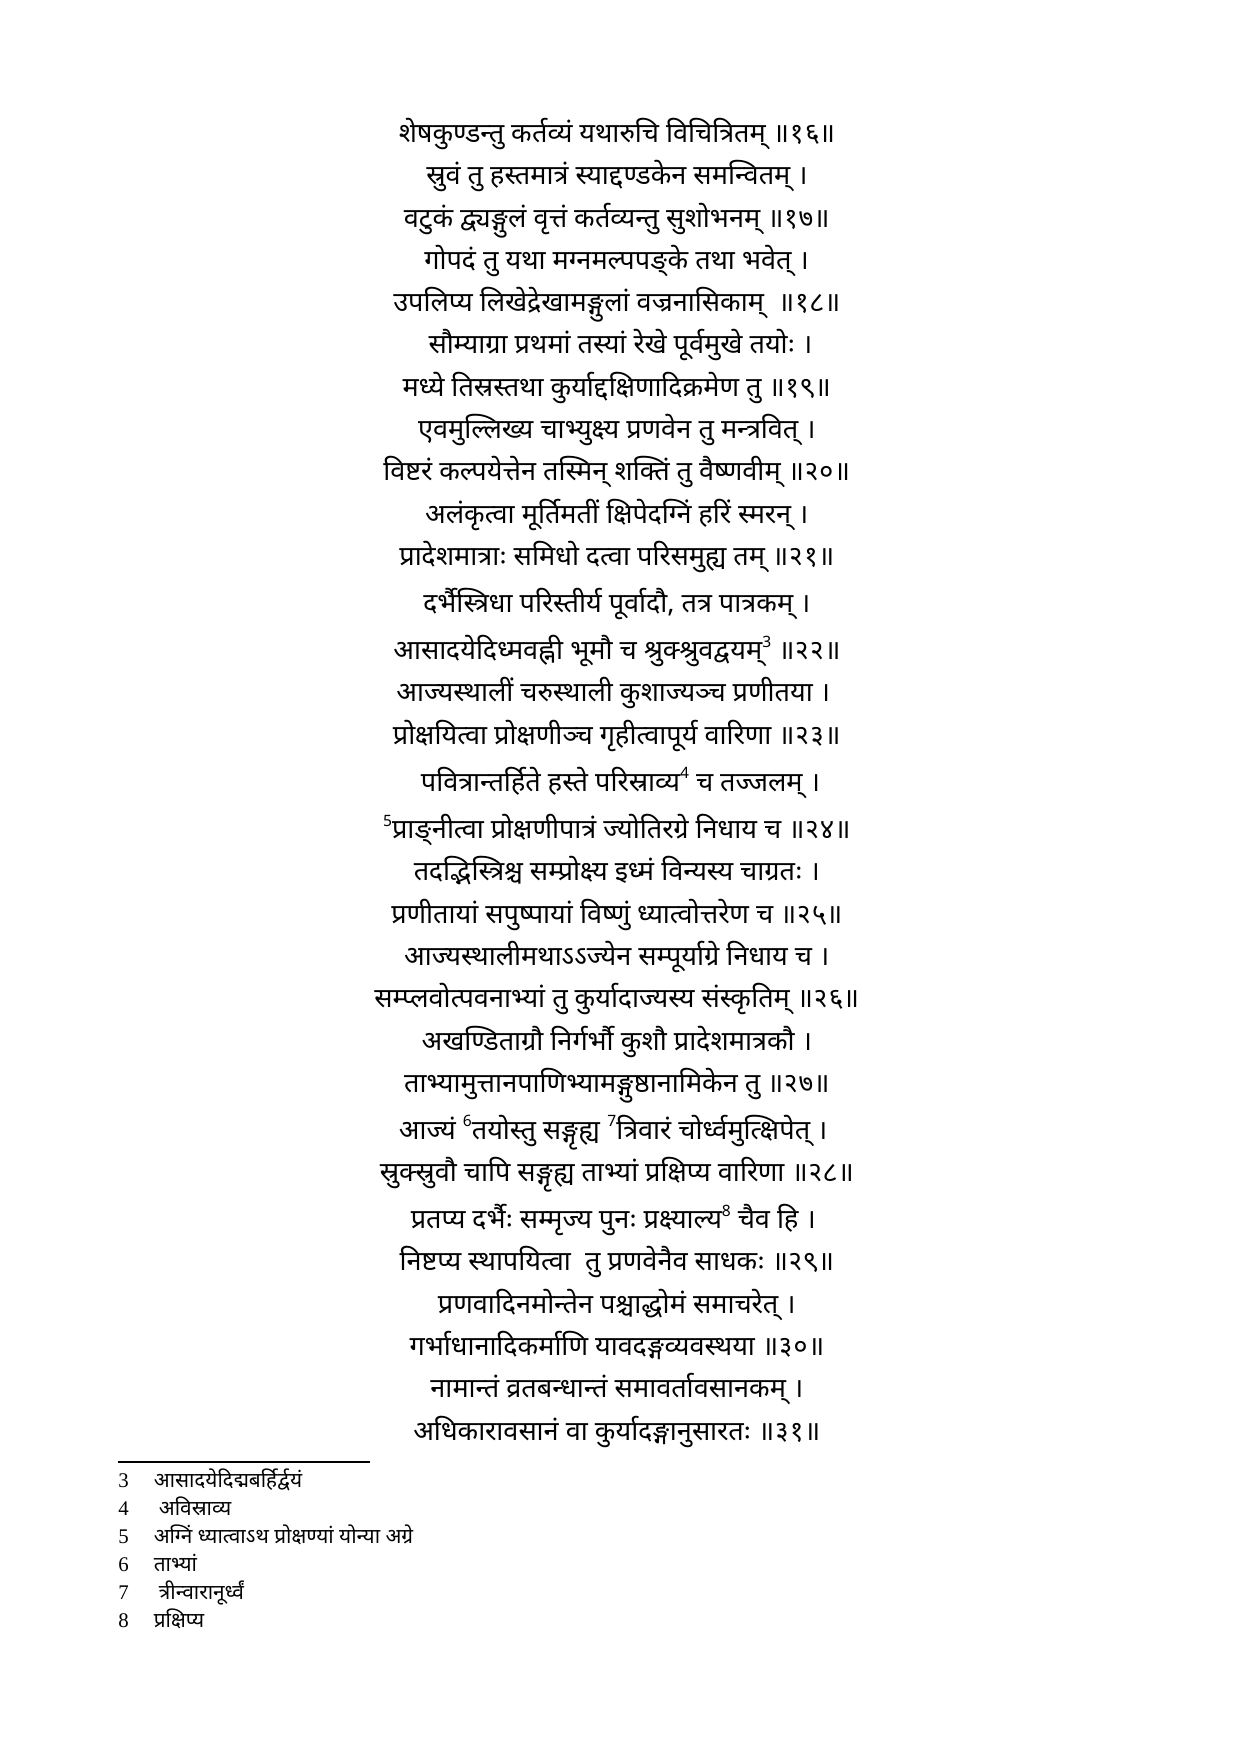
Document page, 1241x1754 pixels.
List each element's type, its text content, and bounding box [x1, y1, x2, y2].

text आसादयेदिद्मबर्हिर्द्वयं [118, 1468, 1122, 1496]
text ताभ्यां [118, 1552, 1122, 1580]
text प्रक्षिप्य [118, 1608, 1122, 1636]
text अविस्राव्य [118, 1496, 1122, 1524]
text त्रीन्वारानूर्ध्वं [118, 1580, 1122, 1608]
text प्रतप्य दर्भैः सम्मृज्य पुनः प्रक्ष्याल्य चैव हि । निष्टप्य स्थापयित्वा तु प्रणवेनैव साधकः ॥२९॥ प्रणवादिनमोन्तेन पश्चाद्धोमं समाचरेत् । गर्भाधानादिकर्माणि यावदङ्गव्यवस्थया ॥३०॥ नामान्तं व्रतबन्धान्तं समावर्तावसानकम् । अधिकारावसानं वा कुर्यादङ्गानुसारतः ॥३१॥ [118, 1199, 1122, 1451]
text अग्निं ध्यात्वाऽथ प्रोक्षण्यां योन्या अग्रे [118, 1524, 1122, 1552]
text गोपदं तु यथा मग्नमल्पपङ्के तथा भवेत् । उपलिप्य लिखेद्रेखामङ्गुलां वज्रनासिकाम् ॥१८॥ सौम्याग्रा प्रथमां तस्यां रेखे पूर्वमुखे तयोः । मध्ये तिस्रस्तथा कुर्याद्दक्षिणादिक्रमेण तु ॥१९॥ एवमुल्लिख्य चाभ्युक्ष्य प्रणवेन तु मन्त्रवित् । विष्टरं कल्पयेत्तेन तस्मिन् शक्तिं तु वैष्णवीम् ॥२०॥ अलंकृत्वा मूर्तिमतीं क्षिपेदग्निं हरिं स्मरन् । प्रादेशमात्राः समिधो दत्वा परिसमुह्य तम् ॥२१॥ दर्भैस्त्रिधा परिस्तीर्य पूर्वादौ, तत्र पात्रकम् । आसादयेदिध्मवह्नी भूमौ च श्रुक्श्रुवद्वयम् ॥२२॥ आज्यस्थालीं चरुस्थाली कुशाज्यञ्च प्रणीतया । प्रोक्षयित्वा प्रोक्षणीञ्च गृहीत्वापूर्य वारिणा ॥२३॥ पवित्रान्तर्हिते हस्ते परिस्राव्य च तज्जलम् । प्राङ्नीत्वा प्रोक्षणीपात्रं ज्योतिरग्रे निधाय च ॥२४॥ तदद्भिस्त्रिश्च सम्प्रोक्ष्य इध्मं विन्यस्य चाग्रतः । प्रणीतायां सपुष्पायां विष्णुं ध्यात्वोत्तरेण च ॥२५॥ आज्यस्थालीमथाऽऽज्येन सम्पूर्याग्रे निधाय च । सम्प्लवोत्पवनाभ्यां तु कुर्यादाज्यस्य संस्कृतिम् ॥२६॥ अखण्डिताग्रौ निर्गर्भौ कुशौ प्रादेशमात्रकौ । ताभ्यामुत्तानपाणिभ्यामङ्गुष्ठानामिकेन तु ॥२७॥ आज्यं तयोस्तु सङ्गृह्य त्रिवारं चोर्ध्वमुत्क्षिपेत् । स्रुक्स्रुवौ चापि सङ्गृह्य ताभ्यां प्रक्षिप्य वारिणा ॥२८॥ [118, 245, 1122, 1192]
text शेषकुण्डन्तु कर्तव्यं यथारुचि विचित्रितम् ॥१६॥ स्रुवं तु हस्तमात्रं स्याद्दण्डकेन समन्वितम् । वटुकं द्व्यङ्गुलं वृत्तं कर्तव्यन्तु सुशोभनम् ॥१७॥ [118, 118, 1122, 238]
